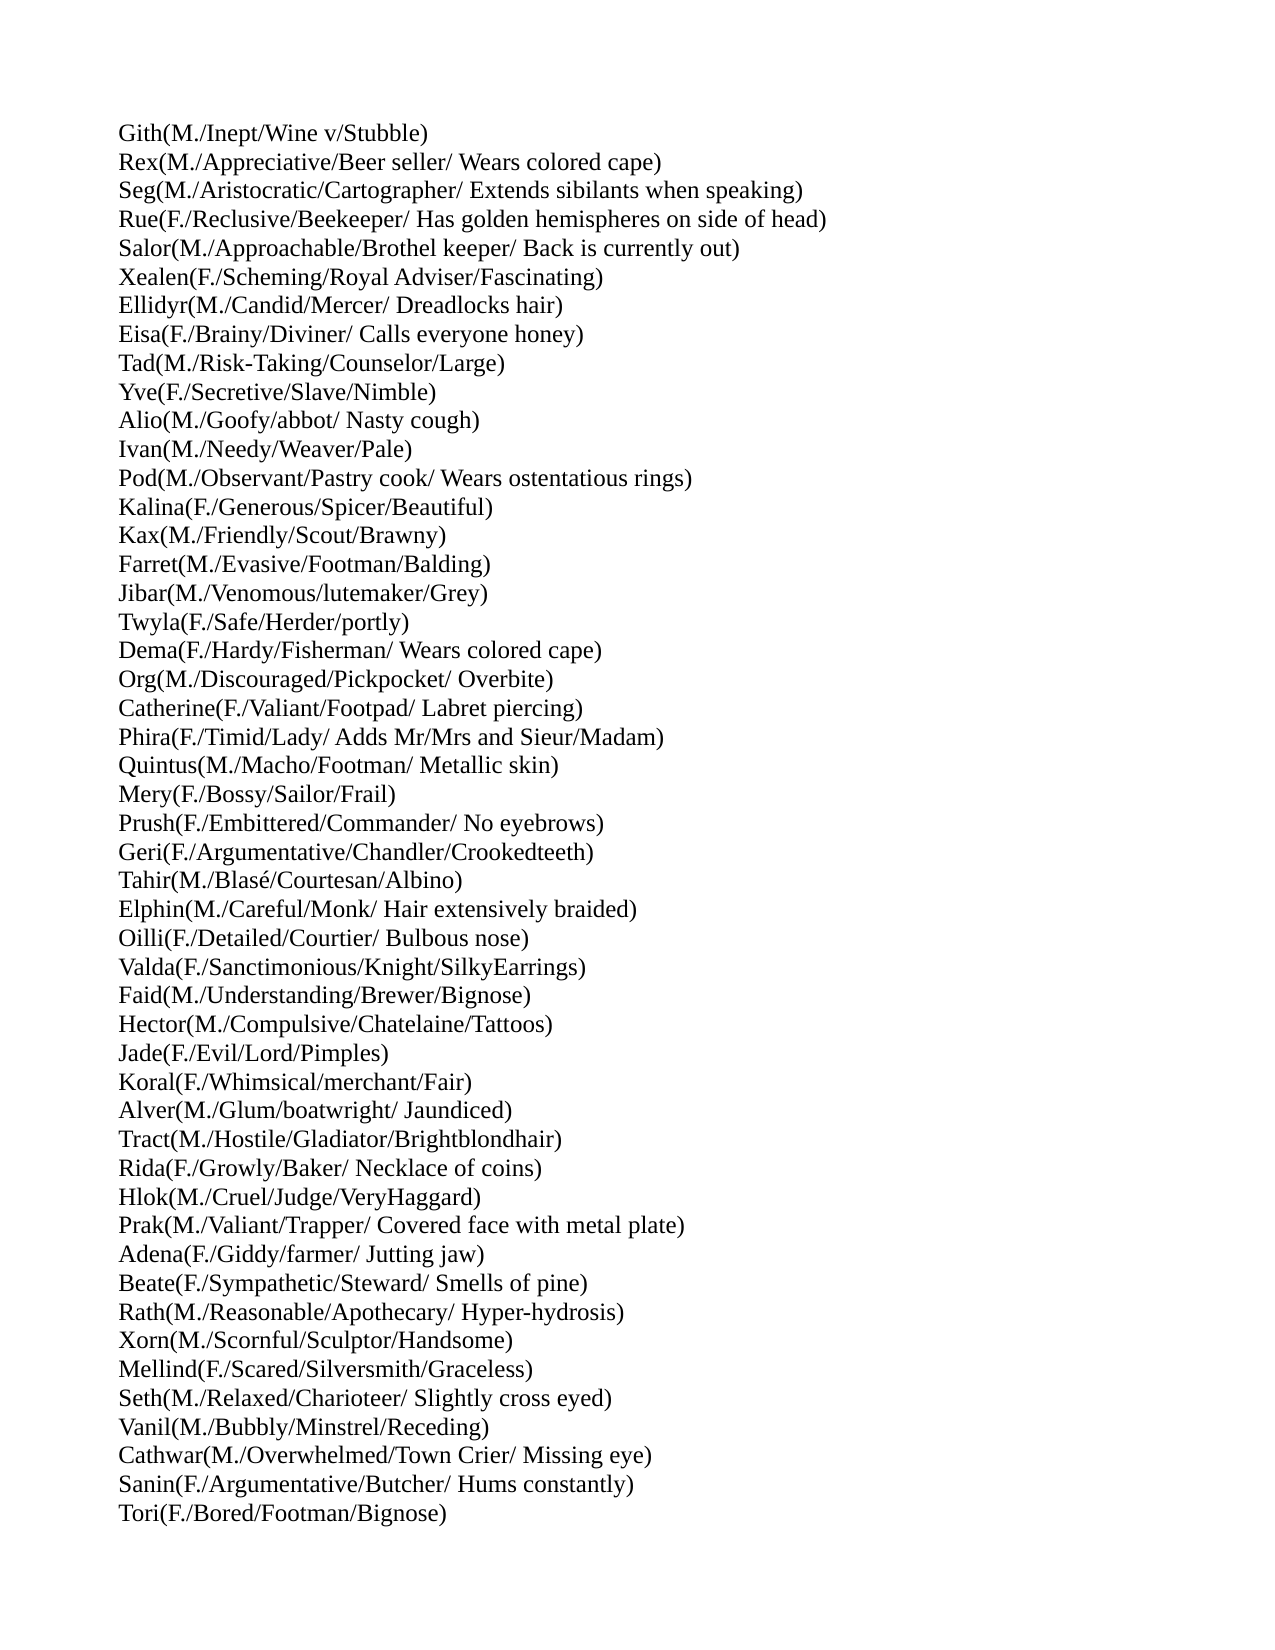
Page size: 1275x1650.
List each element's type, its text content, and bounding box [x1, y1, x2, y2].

text Tract(M./Hostile/Gladiator/Brightblondhair) [118, 1124, 1157, 1153]
text Rath(M./Reasonable/Apothecary/ Hyper-hydrosis) [118, 1297, 1157, 1326]
text Catherine(F./Valiant/Footpad/ Labret piercing) [118, 693, 1157, 722]
text Tahir(M./Blasé/Courtesan/Albino) [118, 866, 1157, 894]
text Alio(M./Goofy/abbot/ Nasty cough) [118, 406, 1157, 434]
text Rex(M./Appreciative/Beer seller/ Wears colored cape) [118, 147, 1157, 176]
text Ellidyr(M./Candid/Mercer/ Dreadlocks hair) [118, 291, 1157, 319]
text Faid(M./Understanding/Brewer/Bignose) [118, 981, 1157, 1009]
text Kalina(F./Generous/Spicer/Beautiful) [118, 492, 1157, 521]
text Rue(F./Reclusive/Beekeeper/ Has golden hemispheres on side of head) [118, 204, 1157, 233]
text Hlok(M./Cruel/Judge/VeryHaggard) [118, 1182, 1157, 1211]
text Kax(M./Friendly/Scout/Brawny) [118, 521, 1157, 549]
text Seth(M./Relaxed/Charioteer/ Slightly cross eyed) [118, 1383, 1157, 1412]
text Elphin(M./Careful/Monk/ Hair extensively braided) [118, 894, 1157, 923]
text Org(M./Discouraged/Pickpocket/ Overbite) [118, 664, 1157, 693]
text Twyla(F./Safe/Herder/portly) [118, 607, 1157, 636]
text Prak(M./Valiant/Trapper/ Covered face with metal plate) [118, 1211, 1157, 1239]
text Geri(F./Argumentative/Chandler/Crookedteeth) [118, 837, 1157, 866]
text Quintus(M./Macho/Footman/ Metallic skin) [118, 751, 1157, 779]
text Rida(F./Growly/Baker/ Necklace of coins) [118, 1153, 1157, 1182]
text Mery(F./Bossy/Sailor/Frail) [118, 779, 1157, 808]
text Tad(M./Risk-Taking/Counselor/Large) [118, 348, 1157, 377]
text Phira(F./Timid/Lady/ Adds Mr/Mrs and Sieur/Madam) [118, 722, 1157, 751]
text Prush(F./Embittered/Commander/ No eyebrows) [118, 808, 1157, 837]
text Hector(M./Compulsive/Chatelaine/Tattoos) [118, 1009, 1157, 1038]
text Salor(M./Approachable/Brothel keeper/ Back is currently out) [118, 233, 1157, 262]
text Dema(F./Hardy/Fisherman/ Wears colored cape) [118, 636, 1157, 664]
text Adena(F./Giddy/farmer/ Jutting jaw) [118, 1239, 1157, 1268]
text Beate(F./Sympathetic/Steward/ Smells of pine) [118, 1268, 1157, 1297]
text Xorn(M./Scornful/Sculptor/Handsome) [118, 1326, 1157, 1354]
text Seg(M./Aristocratic/Cartographer/ Extends sibilants when speaking) [118, 176, 1157, 204]
text Ivan(M./Needy/Weaver/Pale) [118, 434, 1157, 463]
text Jibar(M./Venomous/lutemaker/Grey) [118, 578, 1157, 607]
text Xealen(F./Scheming/Royal Adviser/Fascinating) [118, 262, 1157, 291]
text Cathwar(M./Overwhelmed/Town Crier/ Missing eye) [118, 1441, 1157, 1469]
text Valda(F./Sanctimonious/Knight/SilkyEarrings) [118, 952, 1157, 981]
text Jade(F./Evil/Lord/Pimples) [118, 1038, 1157, 1067]
text Gith(M./Inept/Wine v/Stubble) [118, 118, 1157, 147]
text Oilli(F./Detailed/Courtier/ Bulbous nose) [118, 923, 1157, 952]
text Mellind(F./Scared/Silversmith/Graceless) [118, 1354, 1157, 1383]
text Koral(F./Whimsical/merchant/Fair) [118, 1067, 1157, 1096]
text Vanil(M./Bubbly/Minstrel/Receding) [118, 1412, 1157, 1441]
text Pod(M./Observant/Pastry cook/ Wears ostentatious rings) [118, 463, 1157, 492]
text Tori(F./Bored/Footman/Bignose) [118, 1498, 1157, 1527]
text Yve(F./Secretive/Slave/Nimble) [118, 377, 1157, 406]
text Sanin(F./Argumentative/Butcher/ Hums constantly) [118, 1469, 1157, 1498]
text Alver(M./Glum/boatwright/ Jaundiced) [118, 1096, 1157, 1124]
text Eisa(F./Brainy/Diviner/ Calls everyone honey) [118, 319, 1157, 348]
text Farret(M./Evasive/Footman/Balding) [118, 549, 1157, 578]
